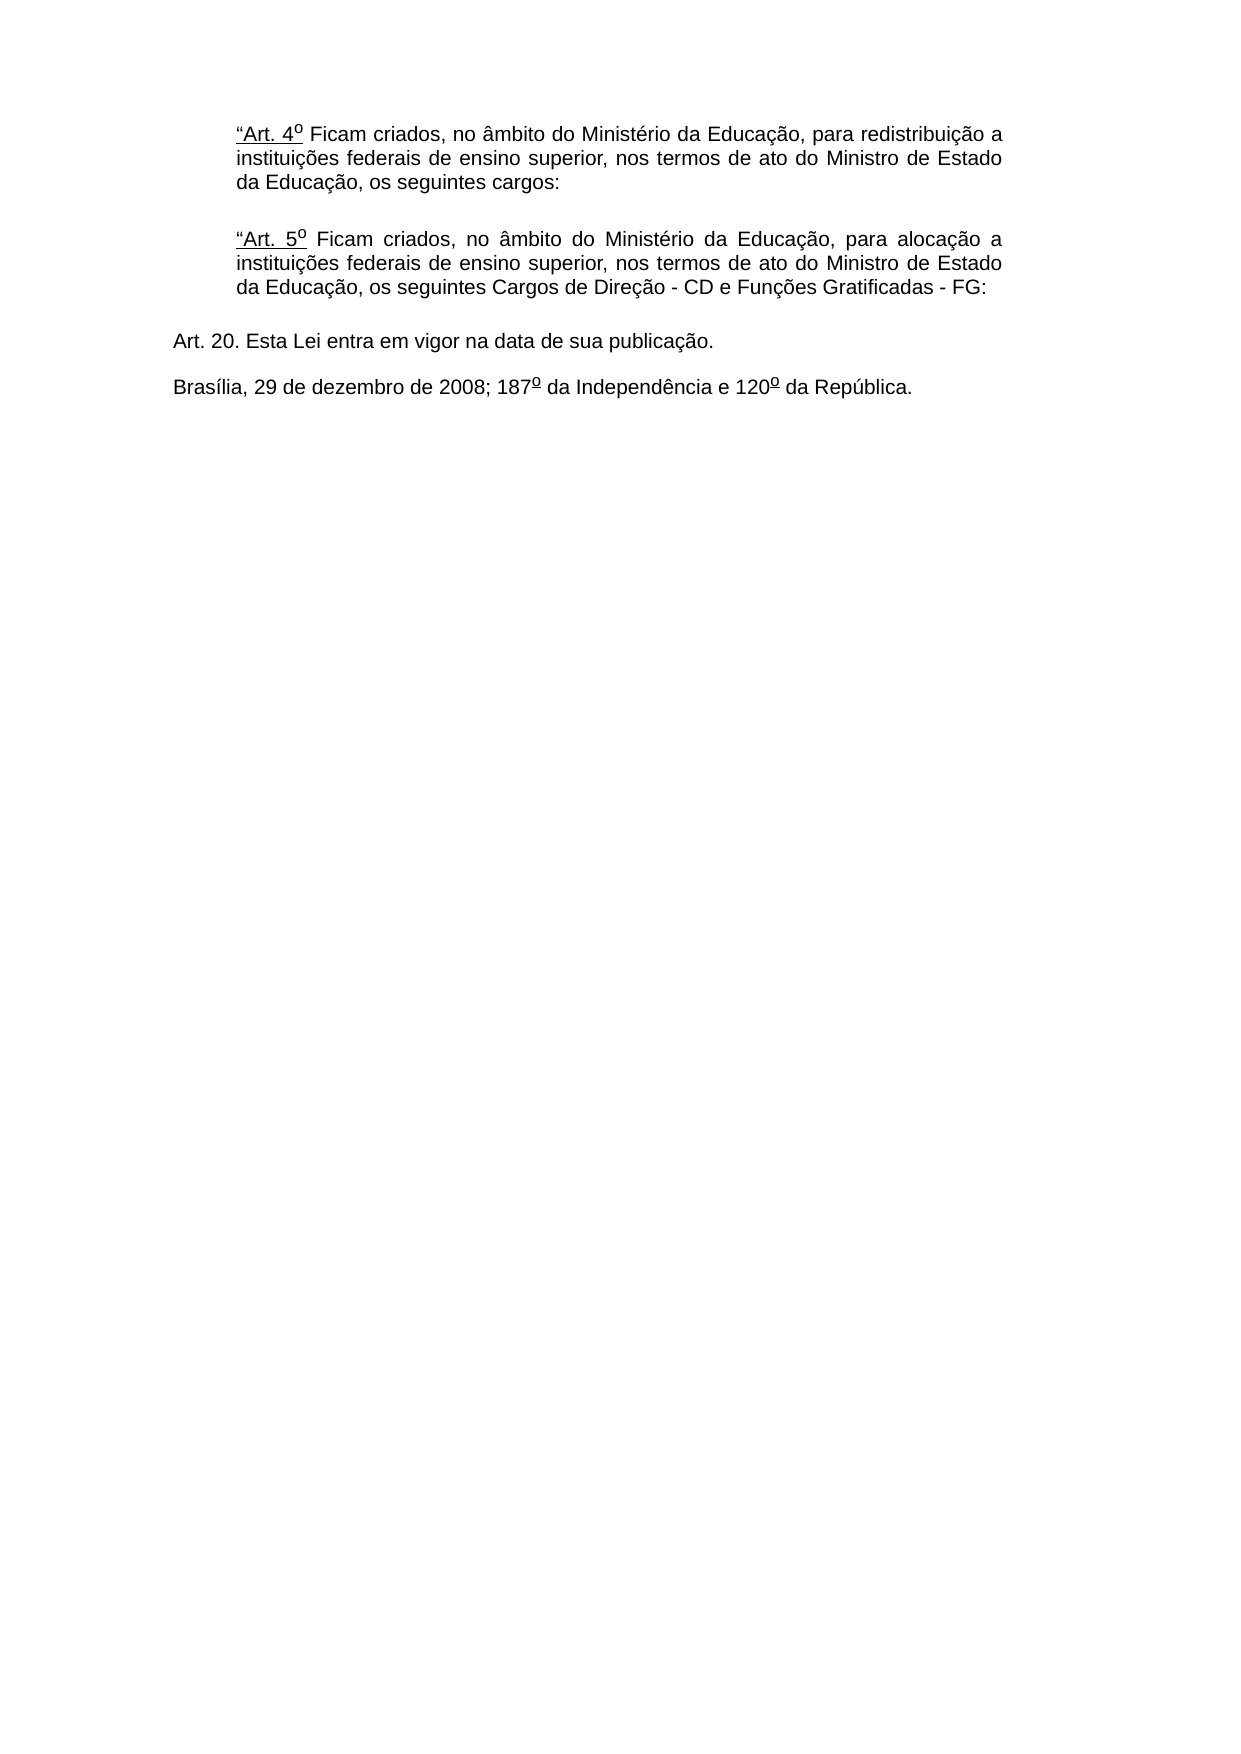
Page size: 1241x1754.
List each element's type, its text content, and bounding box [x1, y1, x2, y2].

text “Art. 5o Ficam criados, no âmbito do Ministério da Educação, para alocação a instituições federais de ensino superior, nos termos de ato do Ministro de Estado da Educação, os seguintes Cargos de Direção - CD e Funções Gratificadas - FG: [236, 223, 1004, 299]
text “Art. 4o Ficam criados, no âmbito do Ministério da Educação, para redistribuição a instituições federais de ensino superior, nos termos de ato do Ministro de Estado da Educação, os seguintes cargos: [236, 118, 1004, 194]
text Art. 20. Esta Lei entra em vigor na data de sua publicação. [118, 328, 1122, 352]
text Brasília, 29 de dezembro de 2008; 187o da Independência e 120o da República. [118, 371, 1122, 398]
